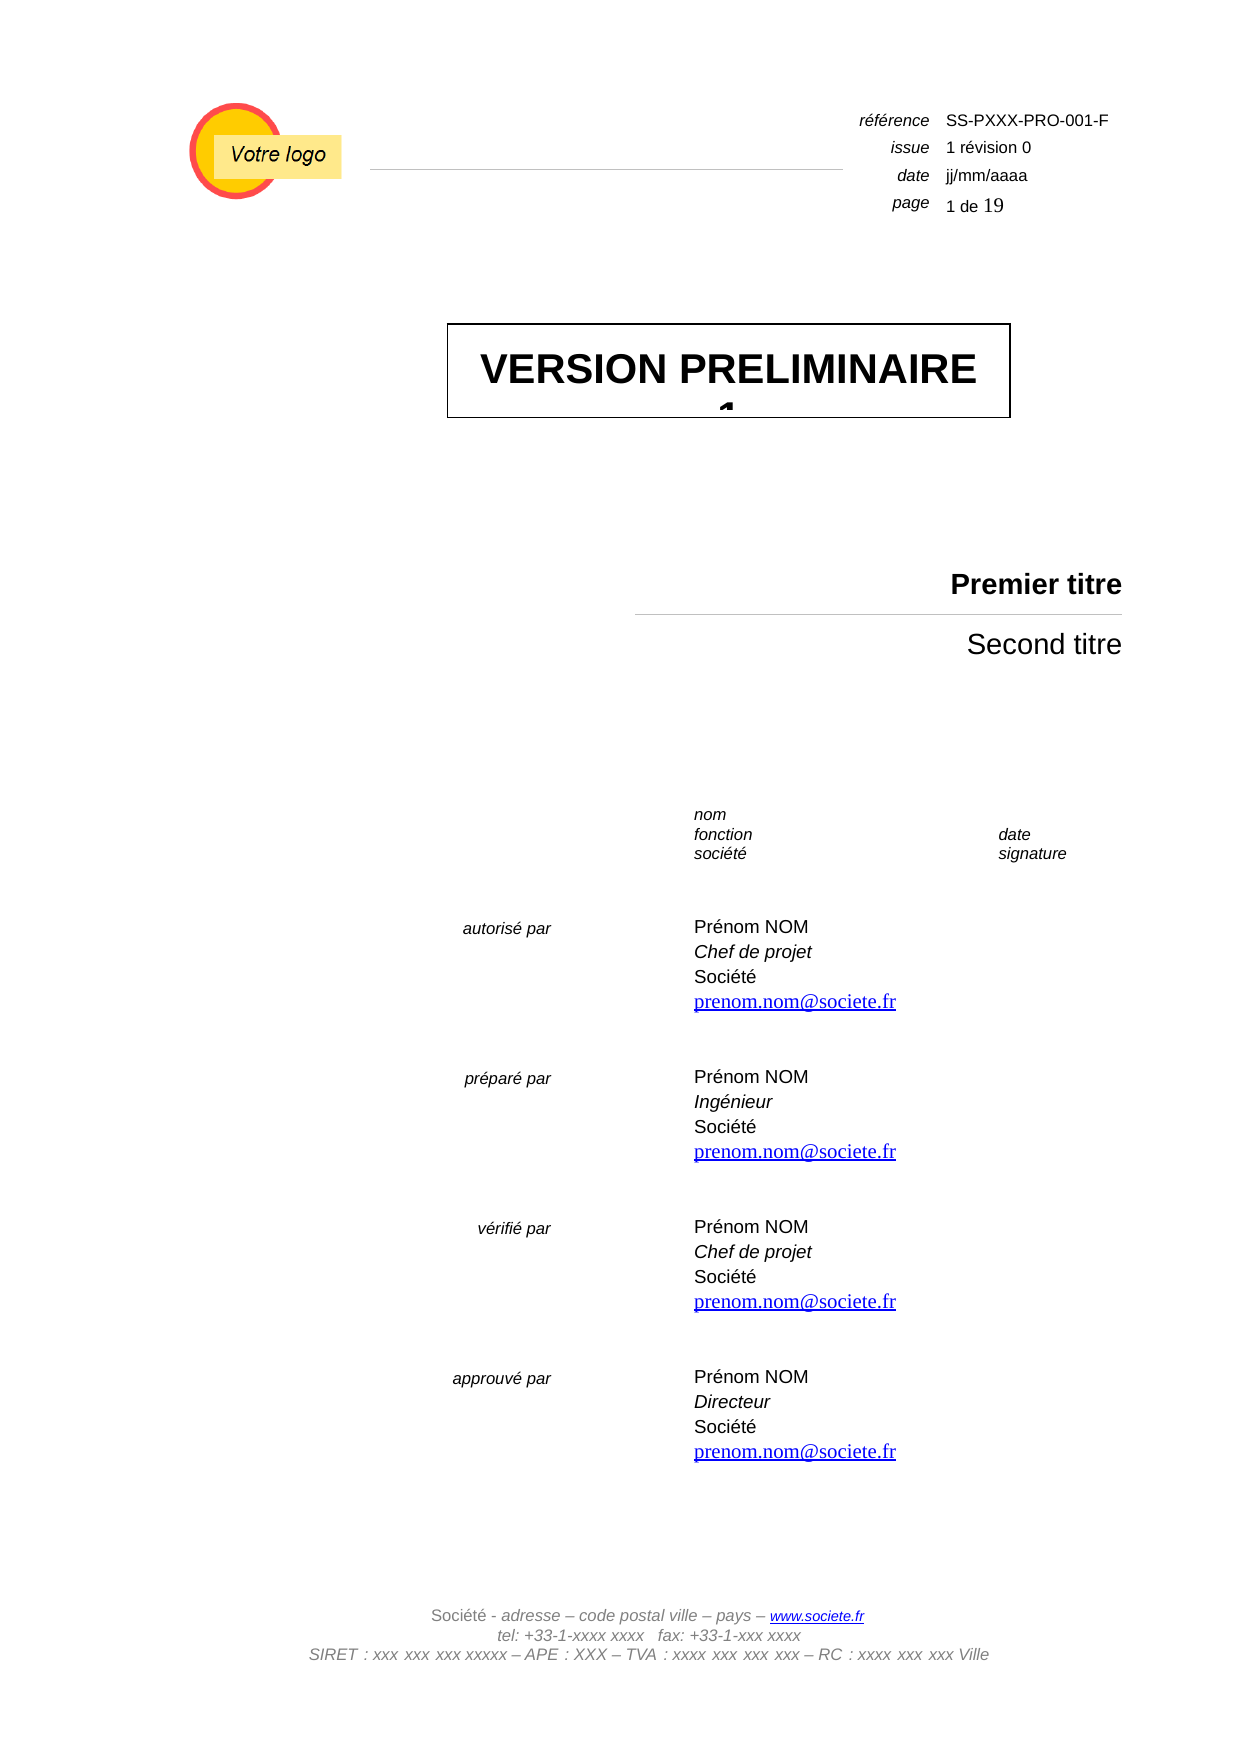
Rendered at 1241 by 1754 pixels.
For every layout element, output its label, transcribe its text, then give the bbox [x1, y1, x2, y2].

table_cell [975, 1163, 1122, 1313]
table_header Premier titre [635, 568, 1122, 613]
table_cell [975, 1013, 1122, 1163]
table_cell autorisé par [320, 863, 635, 1013]
table_cell vérifié par [320, 1163, 635, 1313]
table_cell Second titre [635, 615, 1122, 805]
table_cell [975, 863, 1122, 1013]
table_cell Prénom NOM Ingénieur Société prenom.nom@societe.fr [635, 1013, 974, 1163]
table_header [320, 568, 635, 613]
table_cell date signature [975, 805, 1122, 863]
table_cell [975, 1313, 1122, 1463]
table_cell Prénom NOM Chef de projet Société prenom.nom@societe.fr [635, 863, 974, 1013]
table_cell préparé par [320, 1013, 635, 1163]
text VERSION PRELIMINAIRE 1 [463, 344, 994, 409]
table_cell Prénom NOM Chef de projet Société prenom.nom@societe.fr [635, 1163, 974, 1313]
table_cell [320, 805, 635, 863]
table_cell nom fonction société [635, 805, 974, 863]
table_cell approuvé par [320, 1313, 635, 1463]
table_cell Prénom NOM Directeur Société prenom.nom@societe.fr [635, 1313, 974, 1463]
table_cell [320, 614, 635, 805]
